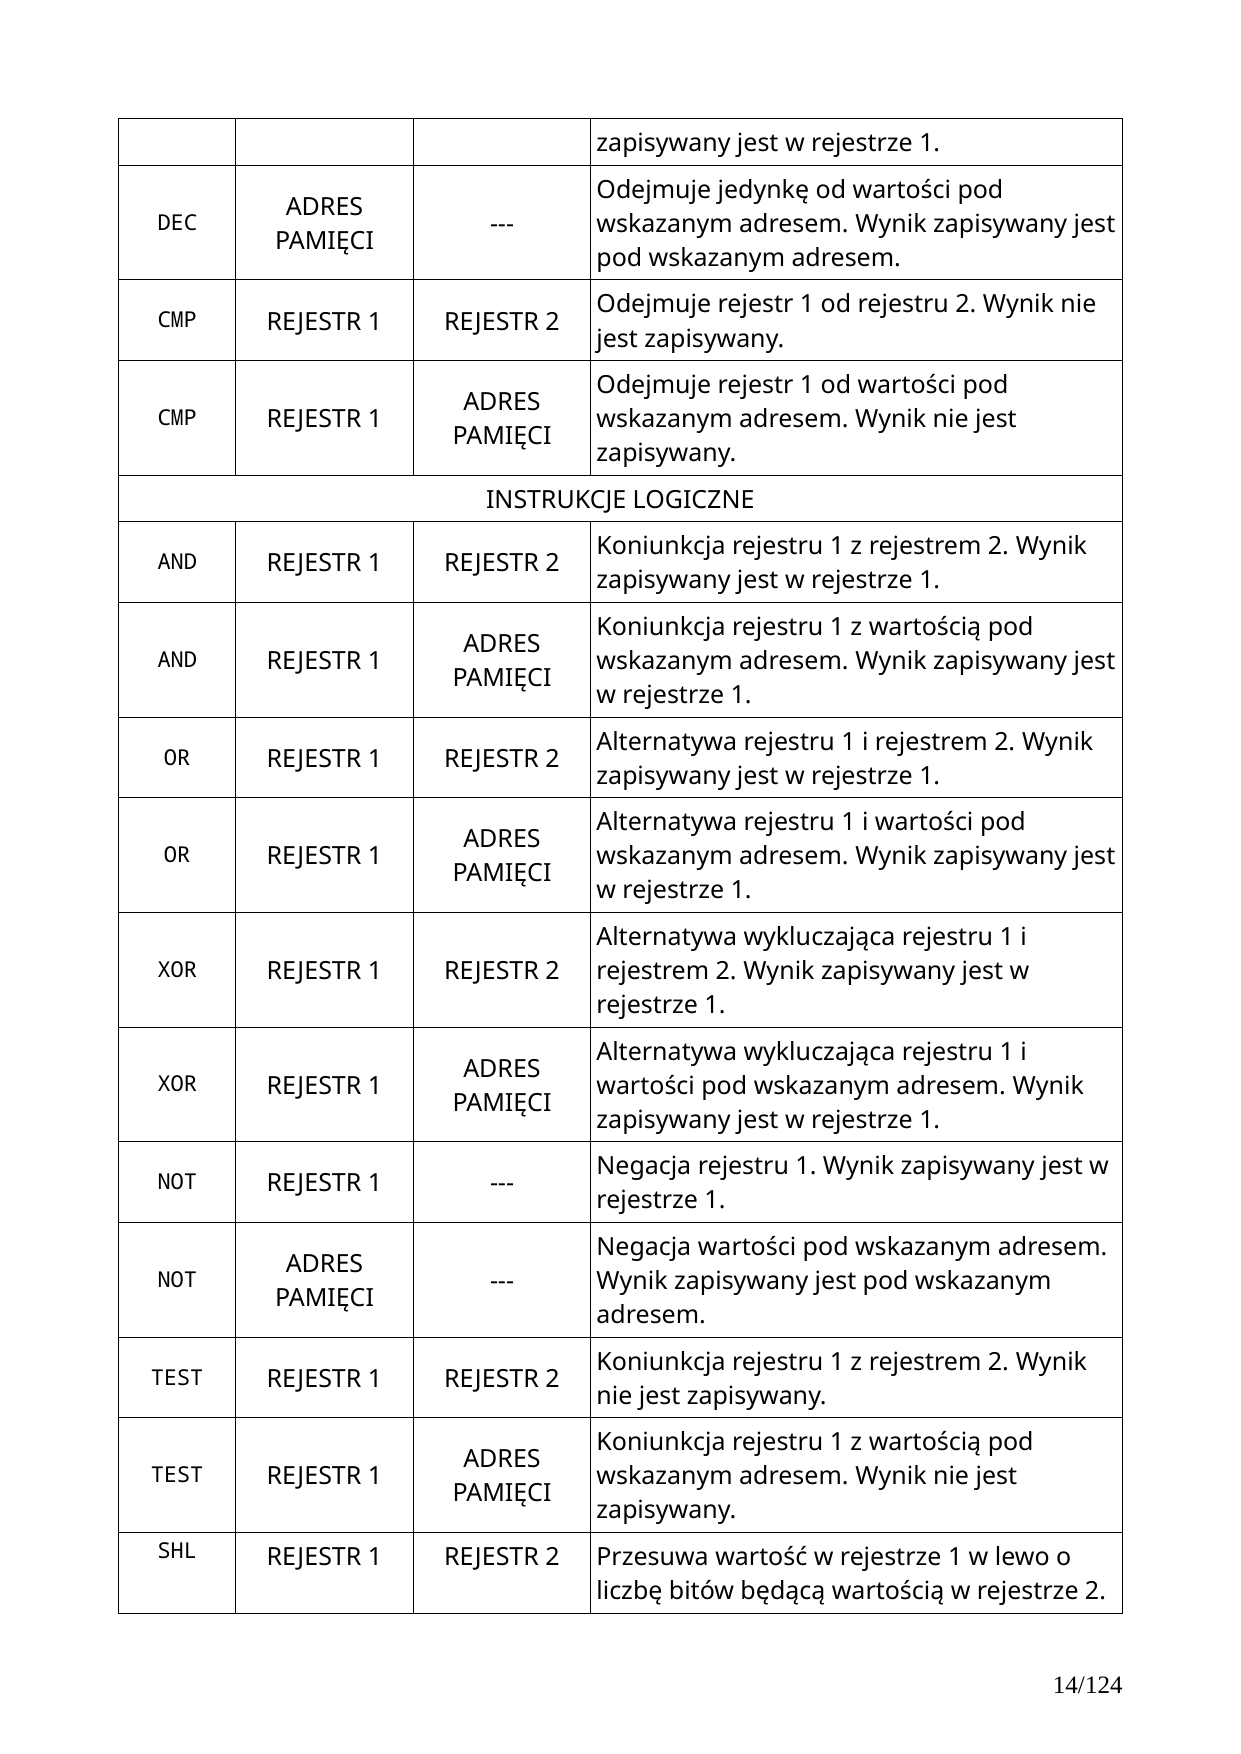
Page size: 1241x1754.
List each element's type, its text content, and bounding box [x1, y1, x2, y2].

table_cell Koniunkcja rejestru 1 z wartością pod wskazanym adresem. Wynik zapisywany jest w rejestrze 1. [591, 603, 1122, 717]
table_cell Alternatywa wykluczająca rejestru 1 i rejestrem 2. Wynik zapisywany jest w rejestrze 1. [591, 913, 1122, 1027]
table_cell ADRES PAMIĘCI [414, 1418, 590, 1532]
table_cell OR [119, 798, 235, 912]
table_cell REJESTR 1 [236, 913, 413, 1027]
table_cell REJESTR 1 [236, 798, 413, 912]
table_cell [236, 119, 413, 165]
table_cell REJESTR 1 [236, 603, 413, 717]
table_cell REJESTR 2 [414, 1338, 590, 1417]
table_cell REJESTR 2 [414, 718, 590, 797]
table_cell Przesuwa wartość w rejestrze 1 w lewo o liczbę bitów będącą wartością w rejestrze 2. [591, 1533, 1122, 1612]
table_cell [119, 119, 235, 165]
table_cell CMP [119, 361, 235, 475]
table_cell Odejmuje jedynkę od wartości pod wskazanym adresem. Wynik zapisywany jest pod wskazanym adresem. [591, 166, 1122, 279]
table_cell AND [119, 522, 235, 602]
table_cell SHL [119, 1533, 235, 1612]
table_cell Negacja wartości pod wskazanym adresem. Wynik zapisywany jest pod wskazanym adresem. [591, 1223, 1122, 1337]
table_cell REJESTR 1 [236, 1338, 413, 1417]
table_cell REJESTR 1 [236, 1418, 413, 1532]
table_cell ADRES PAMIĘCI [414, 361, 590, 475]
table_cell ADRES PAMIĘCI [236, 1223, 413, 1337]
table_cell Alternatywa rejestru 1 i rejestrem 2. Wynik zapisywany jest w rejestrze 1. [591, 718, 1122, 797]
table_cell REJESTR 2 [414, 1533, 590, 1612]
table_cell --- [414, 166, 590, 279]
table_cell REJESTR 1 [236, 1533, 413, 1612]
table_cell TEST [119, 1338, 235, 1417]
table_cell ADRES PAMIĘCI [414, 603, 590, 717]
table_cell XOR [119, 1028, 235, 1141]
table_cell zapisywany jest w rejestrze 1. [591, 119, 1122, 165]
table_cell AND [119, 603, 235, 717]
table_cell ADRES PAMIĘCI [414, 1028, 590, 1141]
table_cell NOT [119, 1223, 235, 1337]
table_cell REJESTR 1 [236, 1142, 413, 1222]
table_cell REJESTR 2 [414, 280, 590, 360]
table_cell OR [119, 718, 235, 797]
table_cell Odejmuje rejestr 1 od rejestru 2. Wynik nie jest zapisywany. [591, 280, 1122, 360]
table_cell Alternatywa wykluczająca rejestru 1 i wartości pod wskazanym adresem. Wynik zapisywany jest w rejestrze 1. [591, 1028, 1122, 1141]
table_cell NOT [119, 1142, 235, 1222]
table_cell INSTRUKCJE LOGICZNE [119, 476, 1122, 521]
table_cell --- [414, 1142, 590, 1222]
table_cell Negacja rejestru 1. Wynik zapisywany jest w rejestrze 1. [591, 1142, 1122, 1222]
table_cell Alternatywa rejestru 1 i wartości pod wskazanym adresem. Wynik zapisywany jest w rejestrze 1. [591, 798, 1122, 912]
table_cell XOR [119, 913, 235, 1027]
table_cell TEST [119, 1418, 235, 1532]
table_cell REJESTR 1 [236, 280, 413, 360]
table_cell --- [414, 119, 590, 165]
table_cell REJESTR 1 [236, 522, 413, 602]
table_cell REJESTR 1 [236, 718, 413, 797]
table_cell ADRES PAMIĘCI [414, 798, 590, 912]
table_cell --- [414, 1223, 590, 1337]
table_cell REJESTR 2 [414, 522, 590, 602]
table_cell DEC [119, 166, 235, 279]
table_cell ADRES PAMIĘCI [236, 166, 413, 279]
table_cell Koniunkcja rejestru 1 z rejestrem 2. Wynik zapisywany jest w rejestrze 1. [591, 522, 1122, 602]
table_cell Koniunkcja rejestru 1 z rejestrem 2. Wynik nie jest zapisywany. [591, 1338, 1122, 1417]
table_cell Odejmuje rejestr 1 od wartości pod wskazanym adresem. Wynik nie jest zapisywany. [591, 361, 1122, 475]
table_cell CMP [119, 280, 235, 360]
table_cell REJESTR 1 [236, 1028, 413, 1141]
table_cell REJESTR 1 [236, 361, 413, 475]
table_cell Koniunkcja rejestru 1 z wartością pod wskazanym adresem. Wynik nie jest zapisywany. [591, 1418, 1122, 1532]
table_cell REJESTR 2 [414, 913, 590, 1027]
